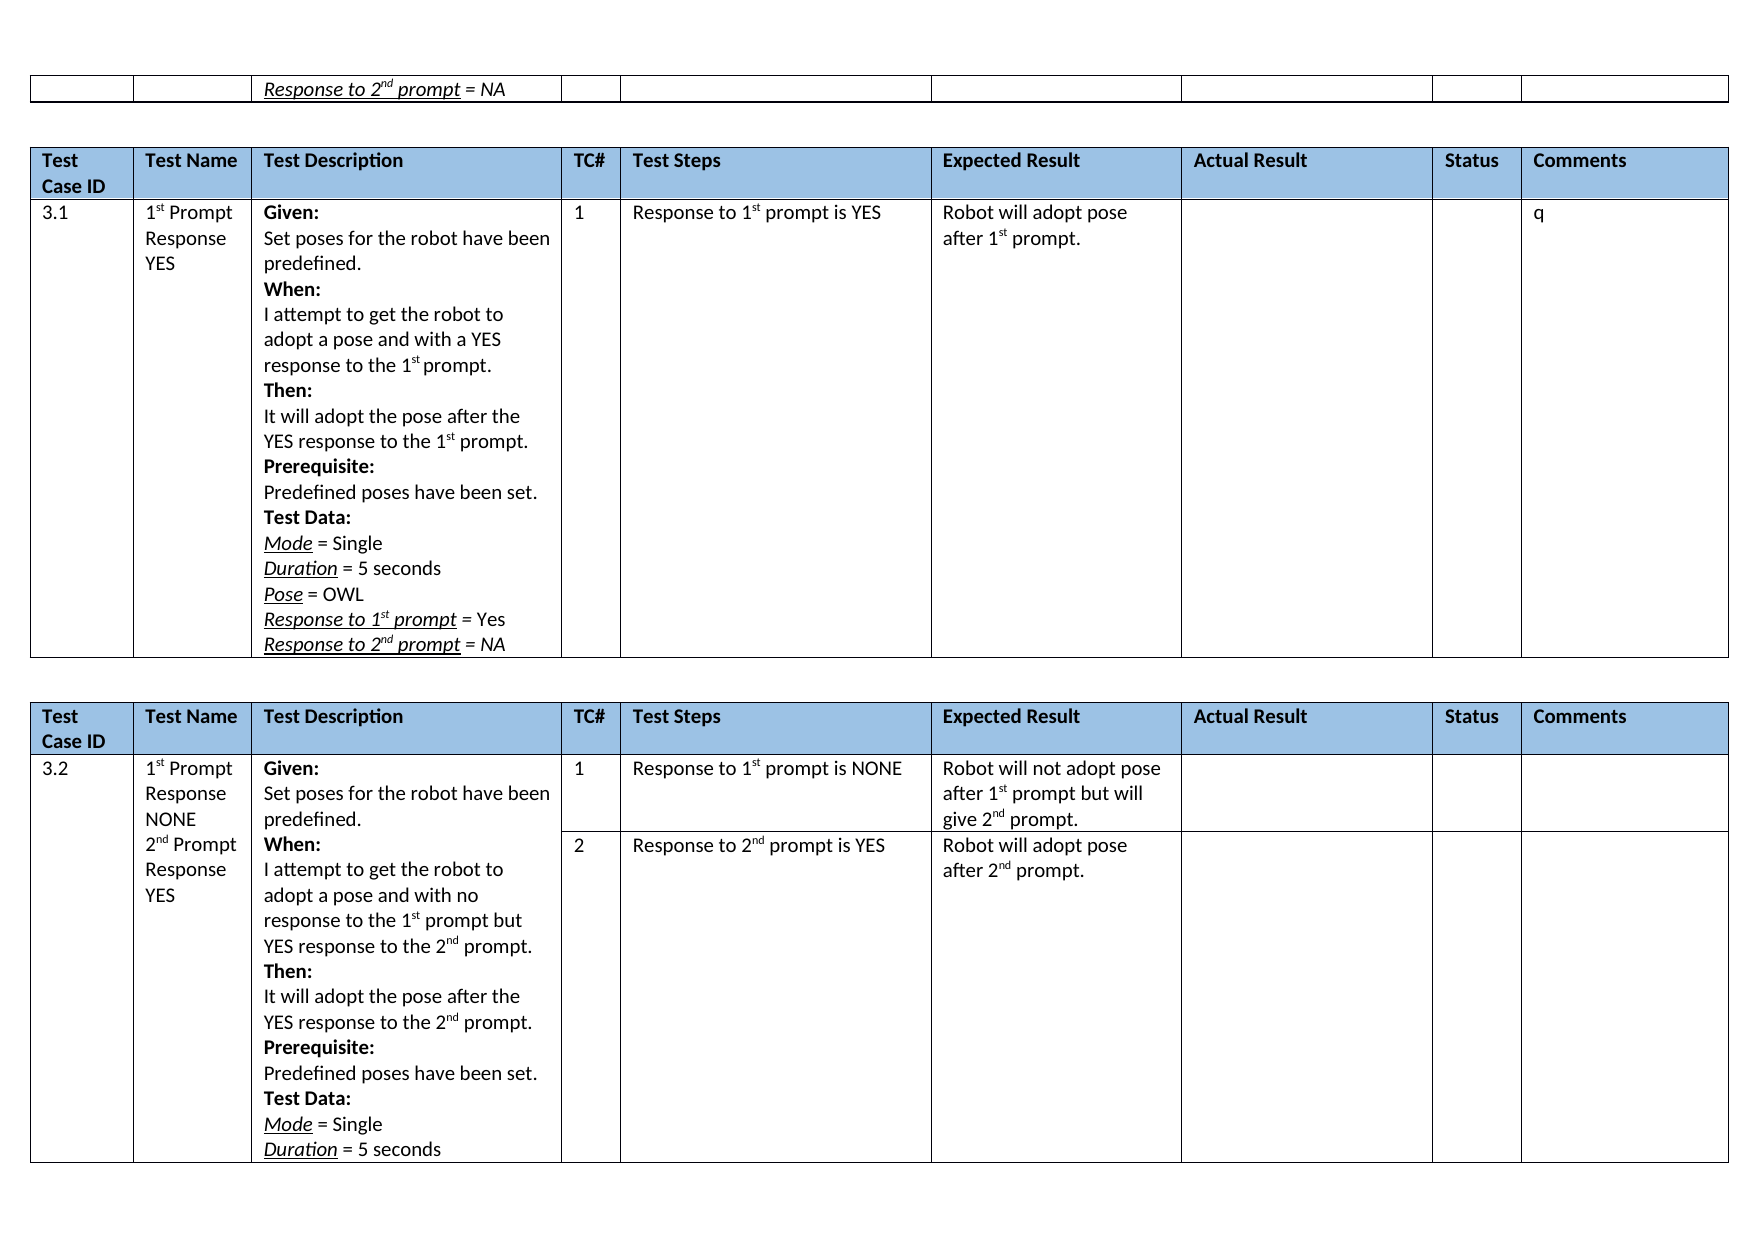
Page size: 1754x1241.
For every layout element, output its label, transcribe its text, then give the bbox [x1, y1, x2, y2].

table_cell 1 [562, 755, 620, 831]
table_cell [1182, 76, 1432, 101]
table_cell [621, 76, 931, 101]
table_cell [1433, 200, 1521, 657]
table_header Test Description [252, 703, 561, 754]
table_cell [1522, 76, 1728, 101]
table_cell [1182, 755, 1432, 831]
table_cell [1522, 755, 1728, 831]
table_header Status [1433, 703, 1521, 754]
table_cell Response to 2nd prompt = NA [252, 76, 561, 101]
table_header Comments [1522, 703, 1728, 754]
table_header Test Name [134, 703, 251, 754]
table_cell 3.2 [31, 755, 133, 1162]
table_cell 2 [562, 832, 620, 1162]
table_header Comments [1522, 148, 1728, 198]
table_cell [1182, 832, 1432, 1162]
table_header Test Steps [621, 703, 931, 754]
table_cell [134, 76, 251, 101]
table_cell [932, 76, 1181, 101]
table_header TC# [562, 148, 620, 198]
table_cell Robot will adopt pose after 2nd prompt. [932, 832, 1181, 1162]
table_header Test Description [252, 148, 561, 198]
table_cell Robot will not adopt pose after 1st prompt but will give 2nd prompt. [932, 755, 1181, 831]
table_cell [562, 76, 620, 101]
table_cell q [1522, 200, 1728, 657]
table_header Test Case ID [31, 148, 133, 198]
table_cell Given: Set poses for the robot have been predefined. When: I attempt to get the robot to adopt a pose and with a YES response to the 1st prompt. Then: It will adopt the pose after the YES response to the 1st prompt. Prerequisite: Predefined poses have been set. Test Data: Mode = Single Duration = 5 seconds Pose = OWL Response to 1st prompt = Yes Response to 2nd prompt = NA [252, 200, 561, 657]
table_cell 1st Prompt Response NONE 2nd Prompt Response YES [134, 755, 251, 1162]
table_header Test Name [134, 148, 251, 198]
table_cell [1433, 76, 1521, 101]
table_header Actual Result [1182, 148, 1432, 198]
table_cell [1182, 200, 1432, 657]
table_cell 3.1 [31, 200, 133, 657]
table_cell Response to 1st prompt is YES [621, 200, 931, 657]
table_cell [1433, 755, 1521, 831]
table_header Actual Result [1182, 703, 1432, 754]
table_header Expected Result [932, 148, 1181, 198]
table_cell [31, 76, 133, 101]
table_cell [1522, 832, 1728, 1162]
table_header Test Case ID [31, 703, 133, 754]
table_header TC# [562, 703, 620, 754]
table_cell Robot will adopt pose after 1st prompt. [932, 200, 1181, 657]
table_header Expected Result [932, 703, 1181, 754]
table_cell Given: Set poses for the robot have been predefined. When: I attempt to get the robot to adopt a pose and with no response to the 1st prompt but YES response to the 2nd prompt. Then: It will adopt the pose after the YES response to the 2nd prompt. Prerequisite: Predefined poses have been set. Test Data: Mode = Single Duration = 5 seconds [252, 755, 561, 1162]
table_cell 1st Prompt Response YES [134, 200, 251, 657]
table_cell 1 [562, 200, 620, 657]
table_cell Response to 1st prompt is NONE [621, 755, 931, 831]
table_cell Response to 2nd prompt is YES [621, 832, 931, 1162]
table_header Status [1433, 148, 1521, 198]
table_cell [1433, 832, 1521, 1162]
table_header Test Steps [621, 148, 931, 198]
